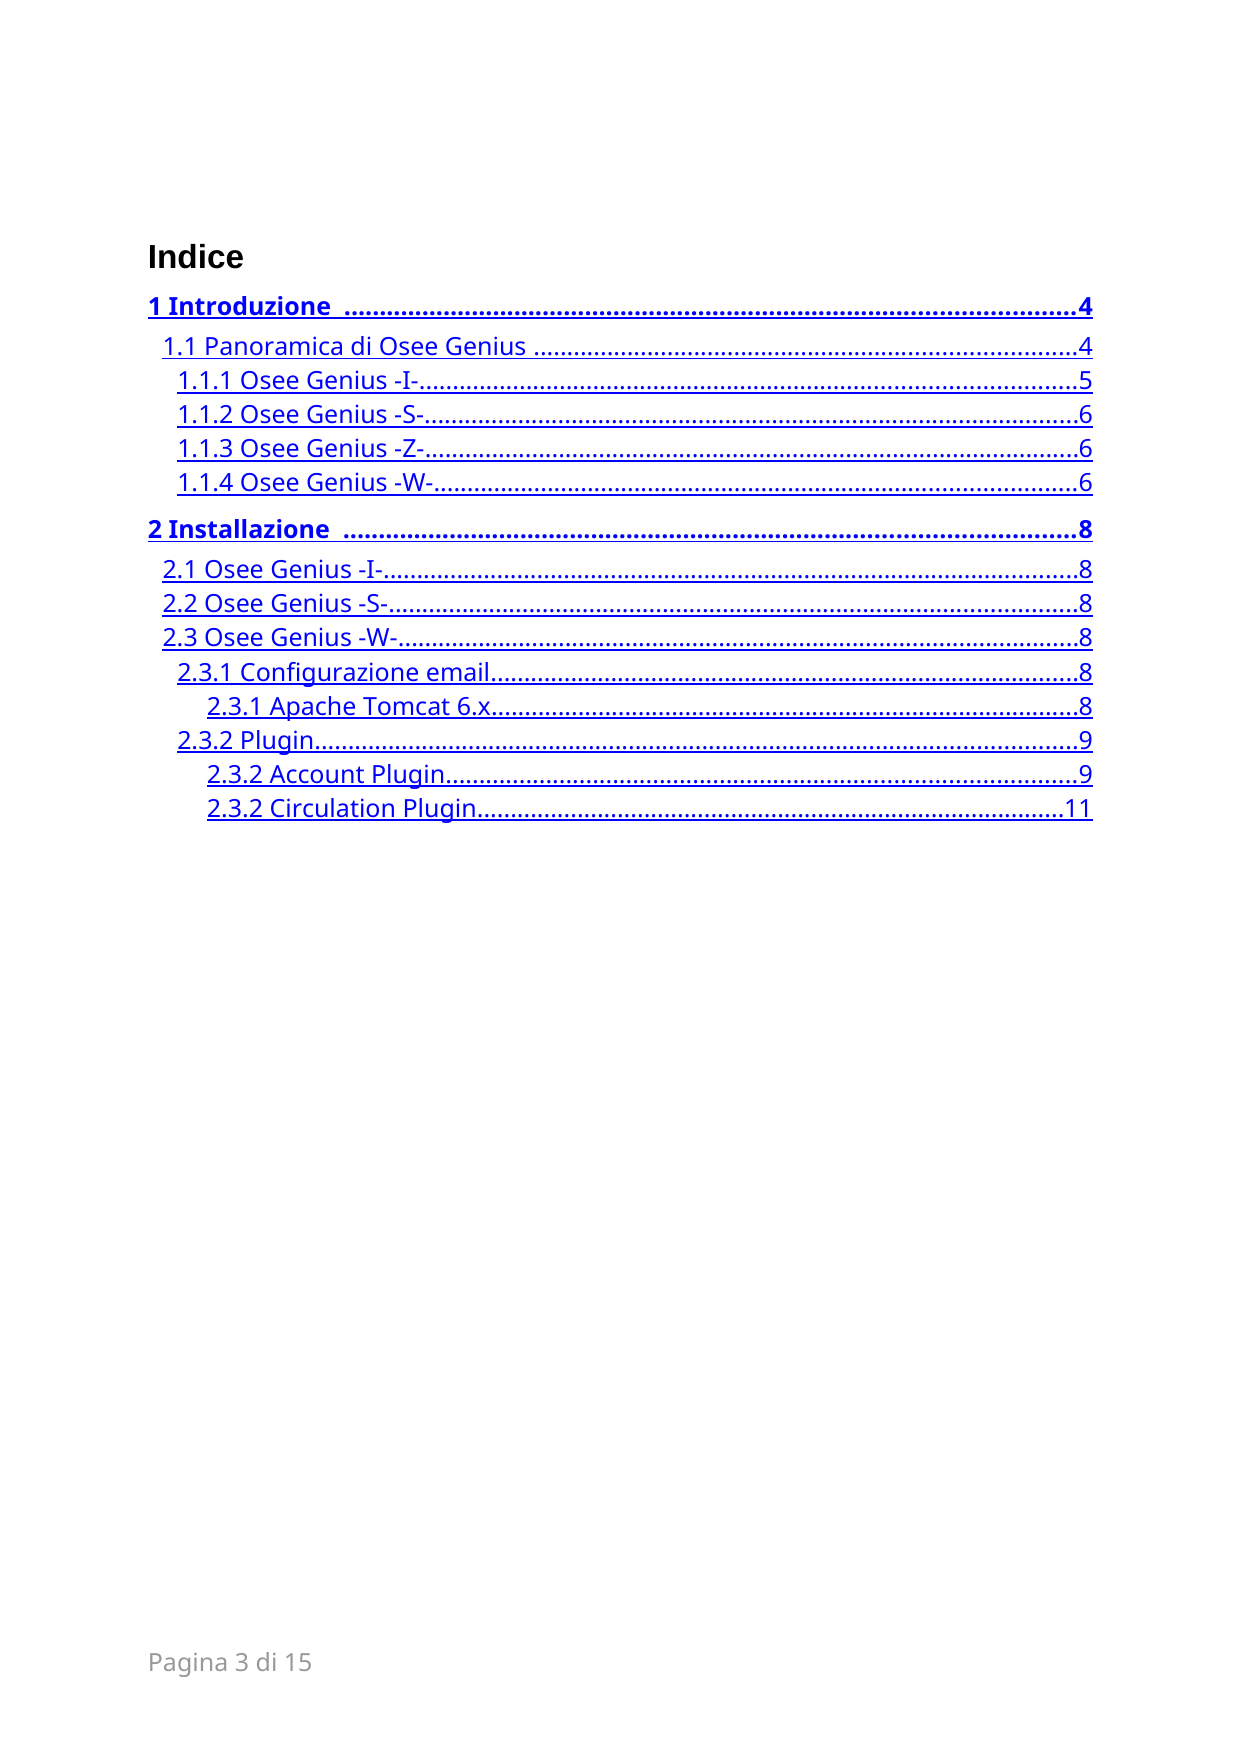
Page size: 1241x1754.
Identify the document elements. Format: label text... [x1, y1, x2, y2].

text 2.1 Osee Genius -I- 8 [162, 552, 1093, 581]
text 1.1 Panoramica di Osee Genius 4 [162, 329, 1093, 358]
text 2.3.2 Circulation Plugin 11 [207, 790, 1093, 819]
text 2 Installazione 8 [148, 512, 1093, 541]
text 1 Introduzione 4 [148, 288, 1093, 317]
text 1.1.2 Osee Genius -S- 6 [177, 397, 1093, 426]
text 2.3.1 Apache Tomcat 6.x 8 [207, 688, 1093, 717]
text 1.1.3 Osee Genius -Z- 6 [177, 431, 1093, 460]
text [148, 542, 1093, 546]
text 1.1.1 Osee Genius -I- 5 [177, 363, 1093, 392]
text [148, 319, 1093, 323]
text 2.3.1 Configurazione email 8 [177, 654, 1093, 683]
text 2.3.2 Plugin 9 [177, 722, 1093, 751]
text 1.1.4 Osee Genius -W- 6 [177, 465, 1093, 494]
text 2.3 Osee Genius -W- 8 [162, 620, 1093, 649]
text 2.2 Osee Genius -S- 8 [162, 586, 1093, 615]
subtitle Indice [148, 238, 1093, 276]
text 2.3.2 Account Plugin 9 [207, 756, 1093, 785]
text [162, 359, 1093, 363]
